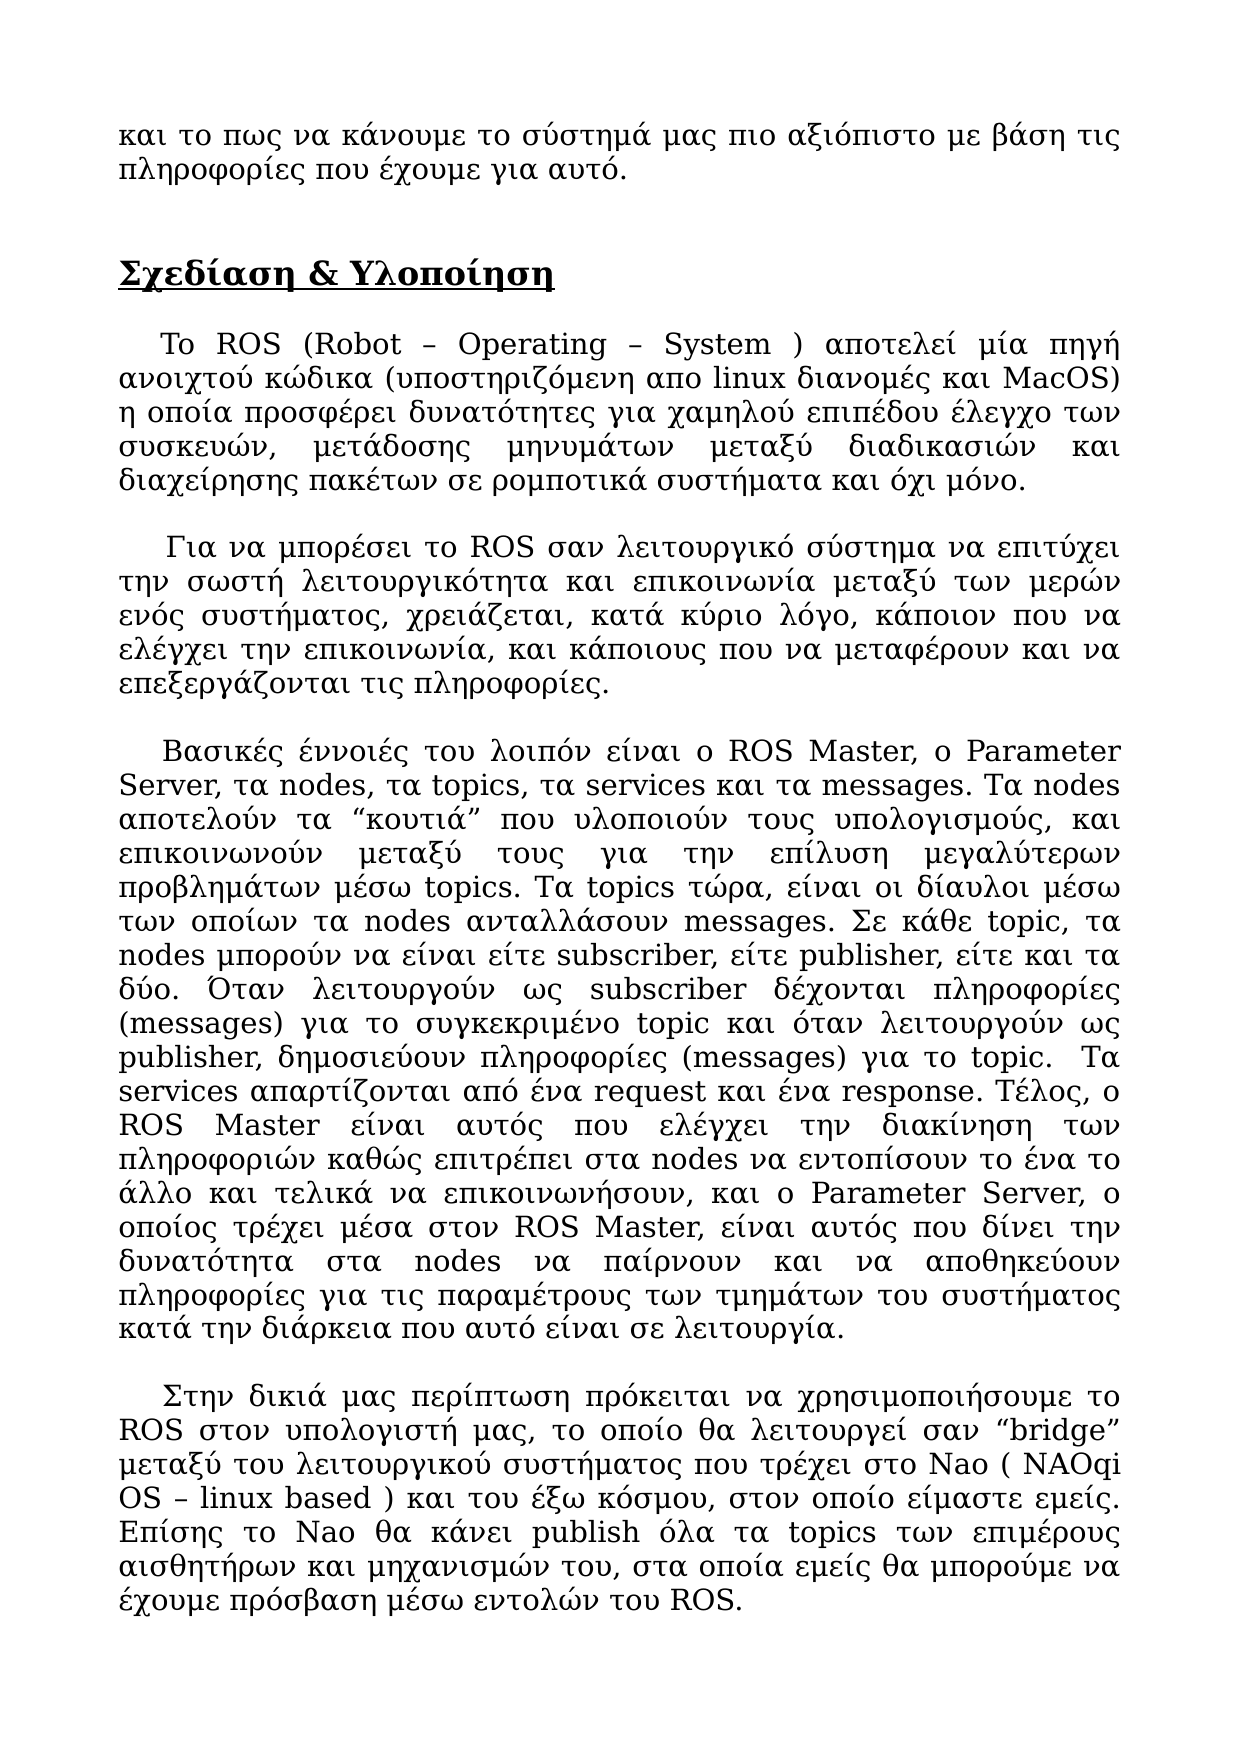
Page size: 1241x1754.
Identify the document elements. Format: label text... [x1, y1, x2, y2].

text και το πως να κάνουμε το σύστημά μας πιο αξιόπιστο με βάση τις πληροφορίες που έχουμε για αυτό. [118, 118, 1122, 186]
text Στην δικιά μας περίπτωση πρόκειται να χρησιμοποιήσουμε το ROS στον υπολογιστή μας, το οποίο θα λειτουργεί σαν “bridge” μεταξύ του λειτουργικού συστήματος που τρέχει στο Nao ( NAOqi OS – linux based ) και του έξω κόσμου, στον οποίο είμαστε εμείς. Επίσης το Nao θα κάνει publish όλα τα topics των επιμέρους αισθητήρων και μηχανισμών του, στα οποία εμείς θα μπορούμε να έχουμε πρόσβαση μέσω εντολών του ROS. [118, 1380, 1122, 1617]
text Βασικές έννοιές του λοιπόν είναι ο ROS Master, ο Parameter Server, τα nodes, τα topics, τα services και τα messages. Τα nodes αποτελούν τα “κουτιά” που υλοποιούν τους υπολογισμούς, και επικοινωνούν μεταξύ τους για την επίλυση μεγαλύτερων προβλημάτων μέσω topics. Τα topics τώρα, είναι οι δίαυλοι μέσω των οποίων τα nodes ανταλλάσουν messages. Σε κάθε topic, τα nodes μπορούν να είναι είτε subscriber, είτε publisher, είτε και τα δύο. Όταν λειτουργούν ως subscriber δέχονται πληροφορίες (messages) για το συγκεκριμένο topic και όταν λειτουργούν ως publisher, δημοσιεύουν πληροφορίες (messages) για το topic. Τα services απαρτίζονται από ένα request και ένα response. Τέλος, ο ROS Master είναι αυτός που ελέγχει την διακίνηση των πληροφοριών καθώς επιτρέπει στα nodes να εντοπίσουν το ένα το άλλο και τελικά να επικοινωνήσουν, και ο Parameter Server, ο οποίος τρέχει μέσα στον ROS Master, είναι αυτός που δίνει την δυνατότητα στα nodes να παίρνουν και να αποθηκεύουν πληροφορίες για τις παραμέτρους των τμημάτων του συστήματος κατά την διάρκεια που αυτό είναι σε λειτουργία. [118, 734, 1122, 1346]
text To ROS (Robot – Operating – System ) αποτελεί μία πηγή ανοιχτού κώδικα (υποστηριζόμενη απο linux διανομές και MacOS) η οποία προσφέρει δυνατότητες για χαμηλού επιπέδου έλεγχο των συσκευών, μετάδοσης μηνυμάτων μεταξύ διαδικασιών και διαχείρησης πακέτων σε ρομποτικά συστήματα και όχι μόνο. [118, 327, 1122, 497]
text Σχεδίαση & Υλοποίηση [118, 254, 1122, 293]
text Για να μπορέσει το ROS σαν λειτουργικό σύστημα να επιτύχει την σωστή λειτουργικότητα και επικοινωνία μεταξύ των μερών ενός συστήματος, χρειάζεται, κατά κύριο λόγο, κάποιον που να ελέγχει την επικοινωνία, και κάποιους που να μεταφέρουν και να επεξεργάζονται τις πληροφορίες. [118, 531, 1122, 701]
